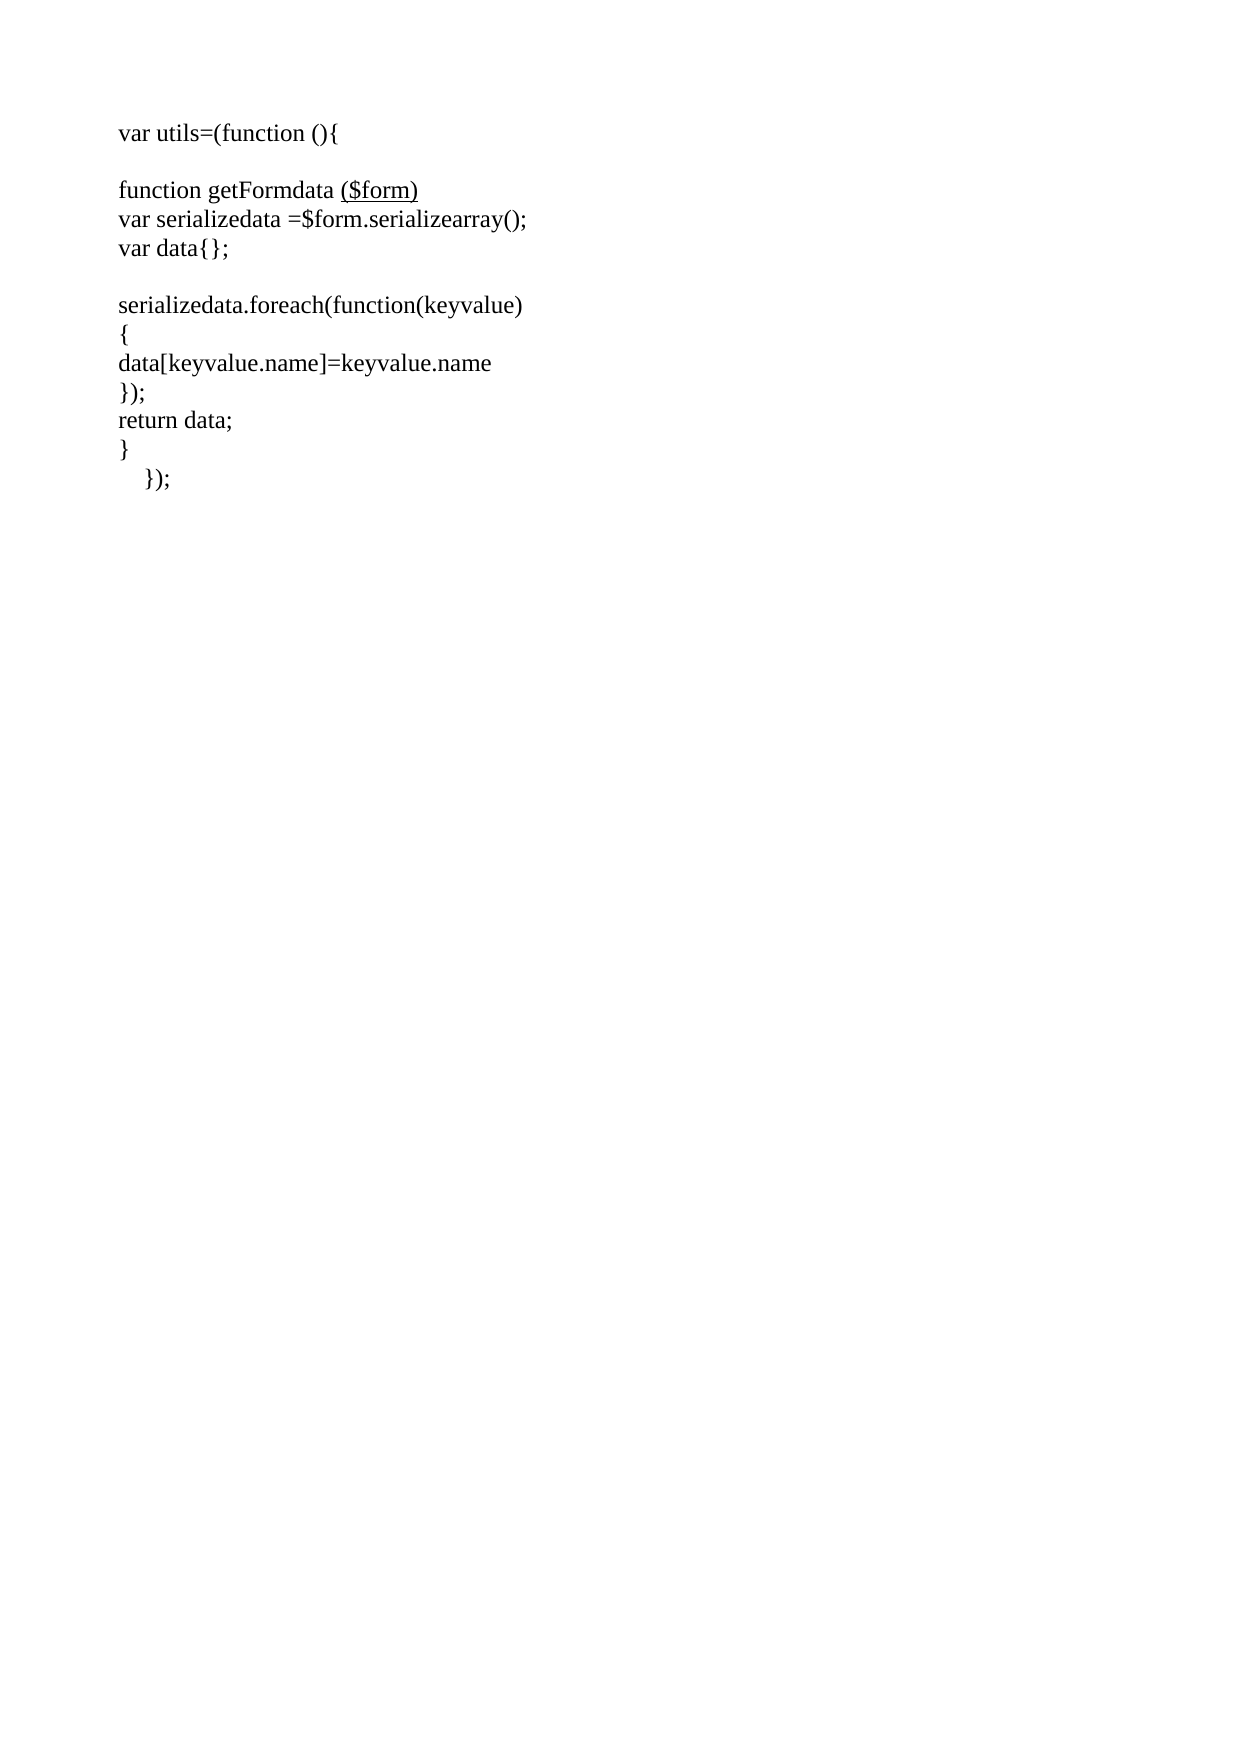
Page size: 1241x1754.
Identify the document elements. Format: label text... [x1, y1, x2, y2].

text function getFormdata ($form) [118, 176, 1122, 204]
text var data{}; [118, 233, 1122, 262]
text data[keyvalue.name]=keyvalue.name [118, 348, 1122, 377]
text }); [118, 377, 1122, 406]
text var serializedata =$form.serializearray(); [118, 204, 1122, 233]
text { [118, 319, 1122, 348]
text serializedata.foreach(function(keyvalue) [118, 291, 1122, 319]
text }); [118, 463, 1122, 492]
text var utils=(function (){ [118, 118, 1122, 147]
text return data; [118, 406, 1122, 434]
text } [118, 434, 1122, 463]
